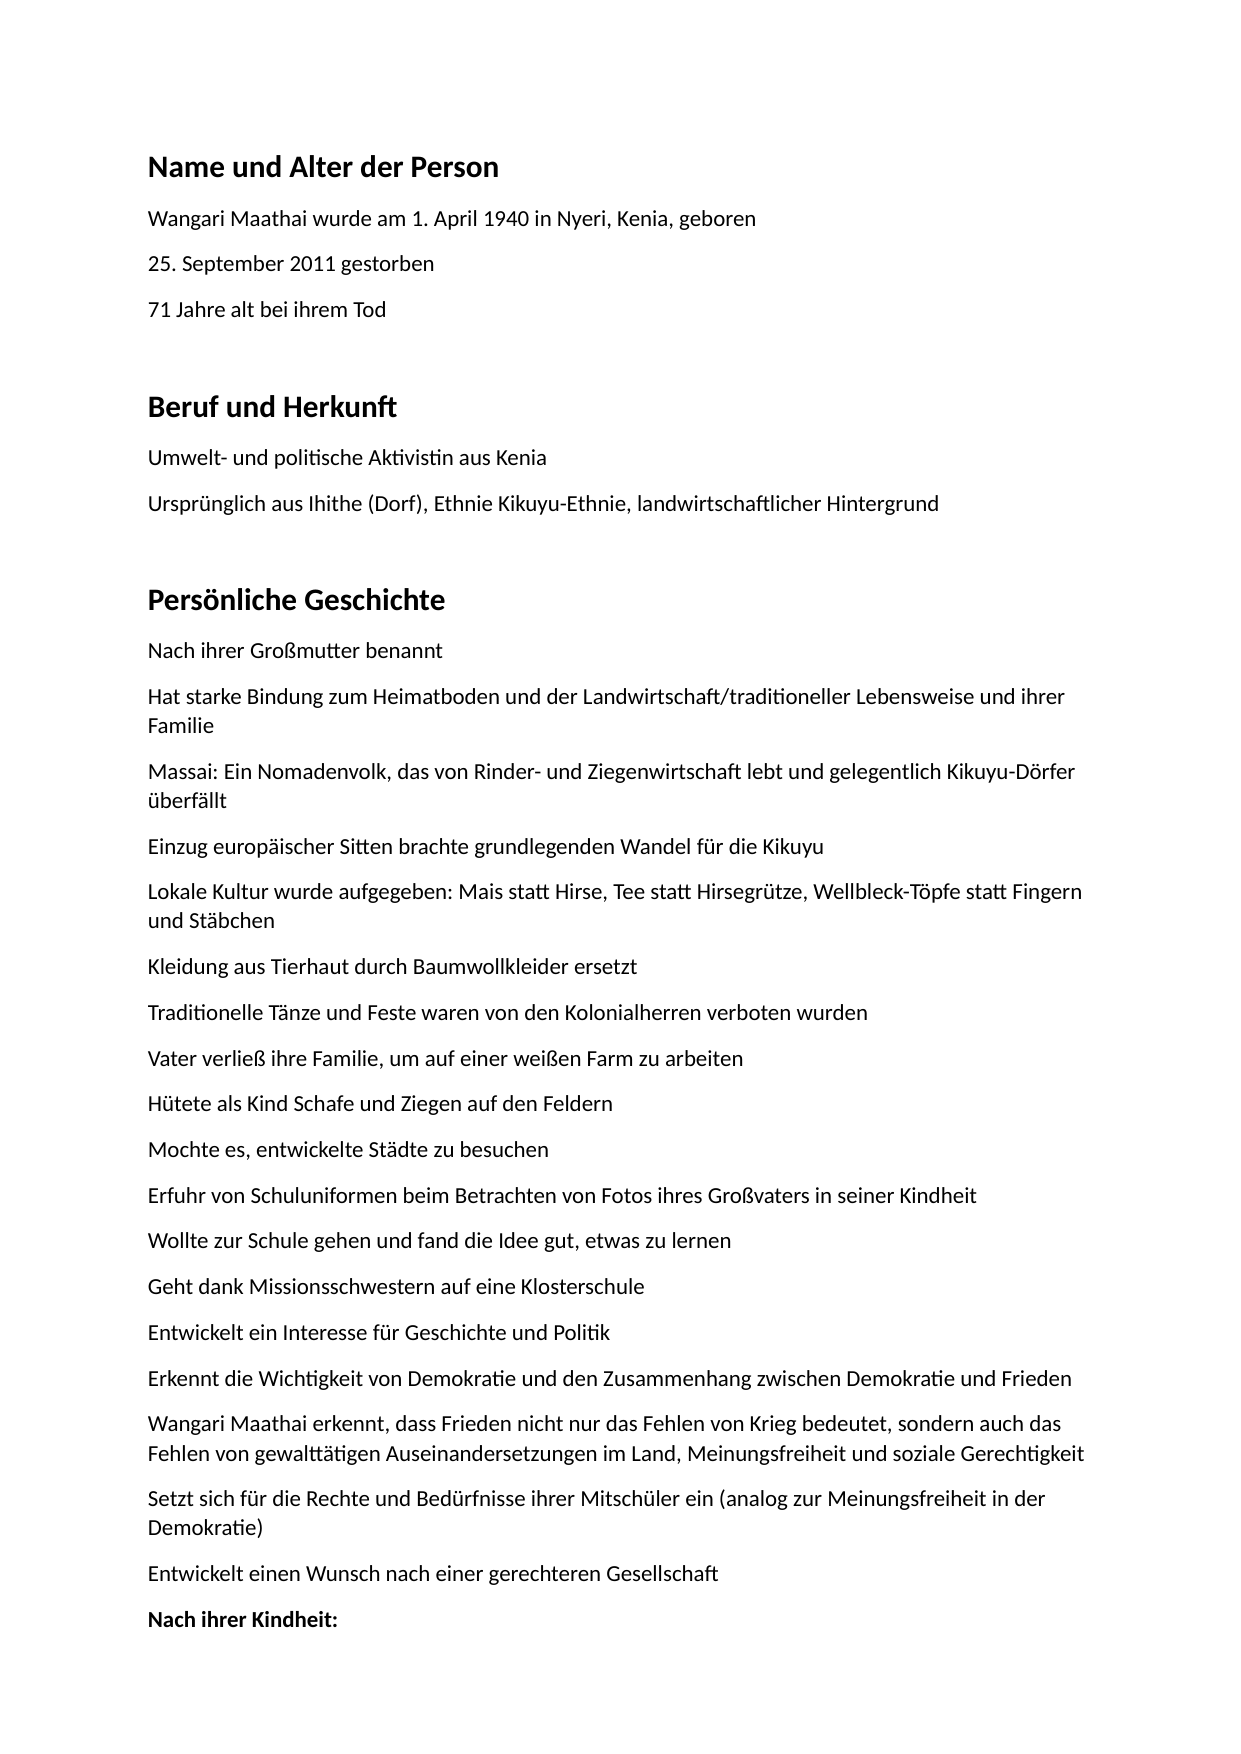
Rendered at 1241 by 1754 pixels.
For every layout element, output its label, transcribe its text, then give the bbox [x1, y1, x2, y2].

text Nach ihrer Großmutter benannt [148, 636, 1093, 664]
text Beruf und Herkunft [148, 387, 1093, 425]
text Kleidung aus Tierhaut durch Baumwollkleider ersetzt [148, 952, 1093, 980]
text Lokale Kultur wurde aufgegeben: Mais statt Hirse, Tee statt Hirsegrütze, Wellbleck-Töpfe statt Fingern und Stäbchen [148, 877, 1093, 934]
text Setzt sich für die Rechte und Bedürfnisse ihrer Mitschüler ein (analog zur Meinungsfreiheit in der Demokratie) [148, 1484, 1093, 1541]
text Entwickelt einen Wunsch nach einer gerechteren Gesellschaft [148, 1559, 1093, 1587]
text Wollte zur Schule gehen und fand die Idee gut, etwas zu lernen [148, 1227, 1093, 1255]
text Hütete als Kind Schafe und Ziegen auf den Feldern [148, 1089, 1093, 1117]
text Traditionelle Tänze und Feste waren von den Kolonialherren verboten wurden [148, 998, 1093, 1026]
text Geht dank Missionsschwestern auf eine Klosterschule [148, 1272, 1093, 1300]
text Wangari Maathai erkennt, dass Frieden nicht nur das Fehlen von Krieg bedeutet, sondern auch das Fehlen von gewalttätigen Auseinandersetzungen im Land, Meinungsfreiheit und soziale Gerechtigkeit [148, 1409, 1093, 1467]
text Umwelt- und politische Aktivistin aus Kenia [148, 443, 1093, 471]
text Entwickelt ein Interesse für Geschichte und Politik [148, 1318, 1093, 1346]
text Wangari Maathai wurde am 1. April 1940 in Nyeri, Kenia, geboren [148, 204, 1093, 232]
text Mochte es, entwickelte Städte zu besuchen [148, 1135, 1093, 1163]
text Vater verließ ihre Familie, um auf einer weißen Farm zu arbeiten [148, 1044, 1093, 1072]
text 25. September 2011 gestorben [148, 249, 1093, 278]
text Erkennt die Wichtigkeit von Demokratie und den Zusammenhang zwischen Demokratie und Frieden [148, 1364, 1093, 1392]
text Nach ihrer Kindheit: [148, 1605, 1093, 1633]
text Einzug europäischer Sitten brachte grundlegenden Wandel für die Kikuyu [148, 832, 1093, 860]
text 71 Jahre alt bei ihrem Tod [148, 295, 1093, 323]
text Name und Alter der Person [148, 148, 1093, 186]
text Ursprünglich aus Ihithe (Dorf), Ethnie Kikuyu-Ethnie, landwirtschaftlicher Hintergrund [148, 489, 1093, 517]
text Erfuhr von Schuluniformen beim Betrachten von Fotos ihres Großvaters in seiner Kindheit [148, 1181, 1093, 1209]
text Persönliche Geschichte [148, 580, 1093, 618]
text Hat starke Bindung zum Heimatboden und der Landwirtschaft/traditioneller Lebensweise und ihrer Familie [148, 682, 1093, 739]
text Massai: Ein Nomadenvolk, das von Rinder- und Ziegenwirtschaft lebt und gelegentlich Kikuyu-Dörfer überfällt [148, 757, 1093, 814]
